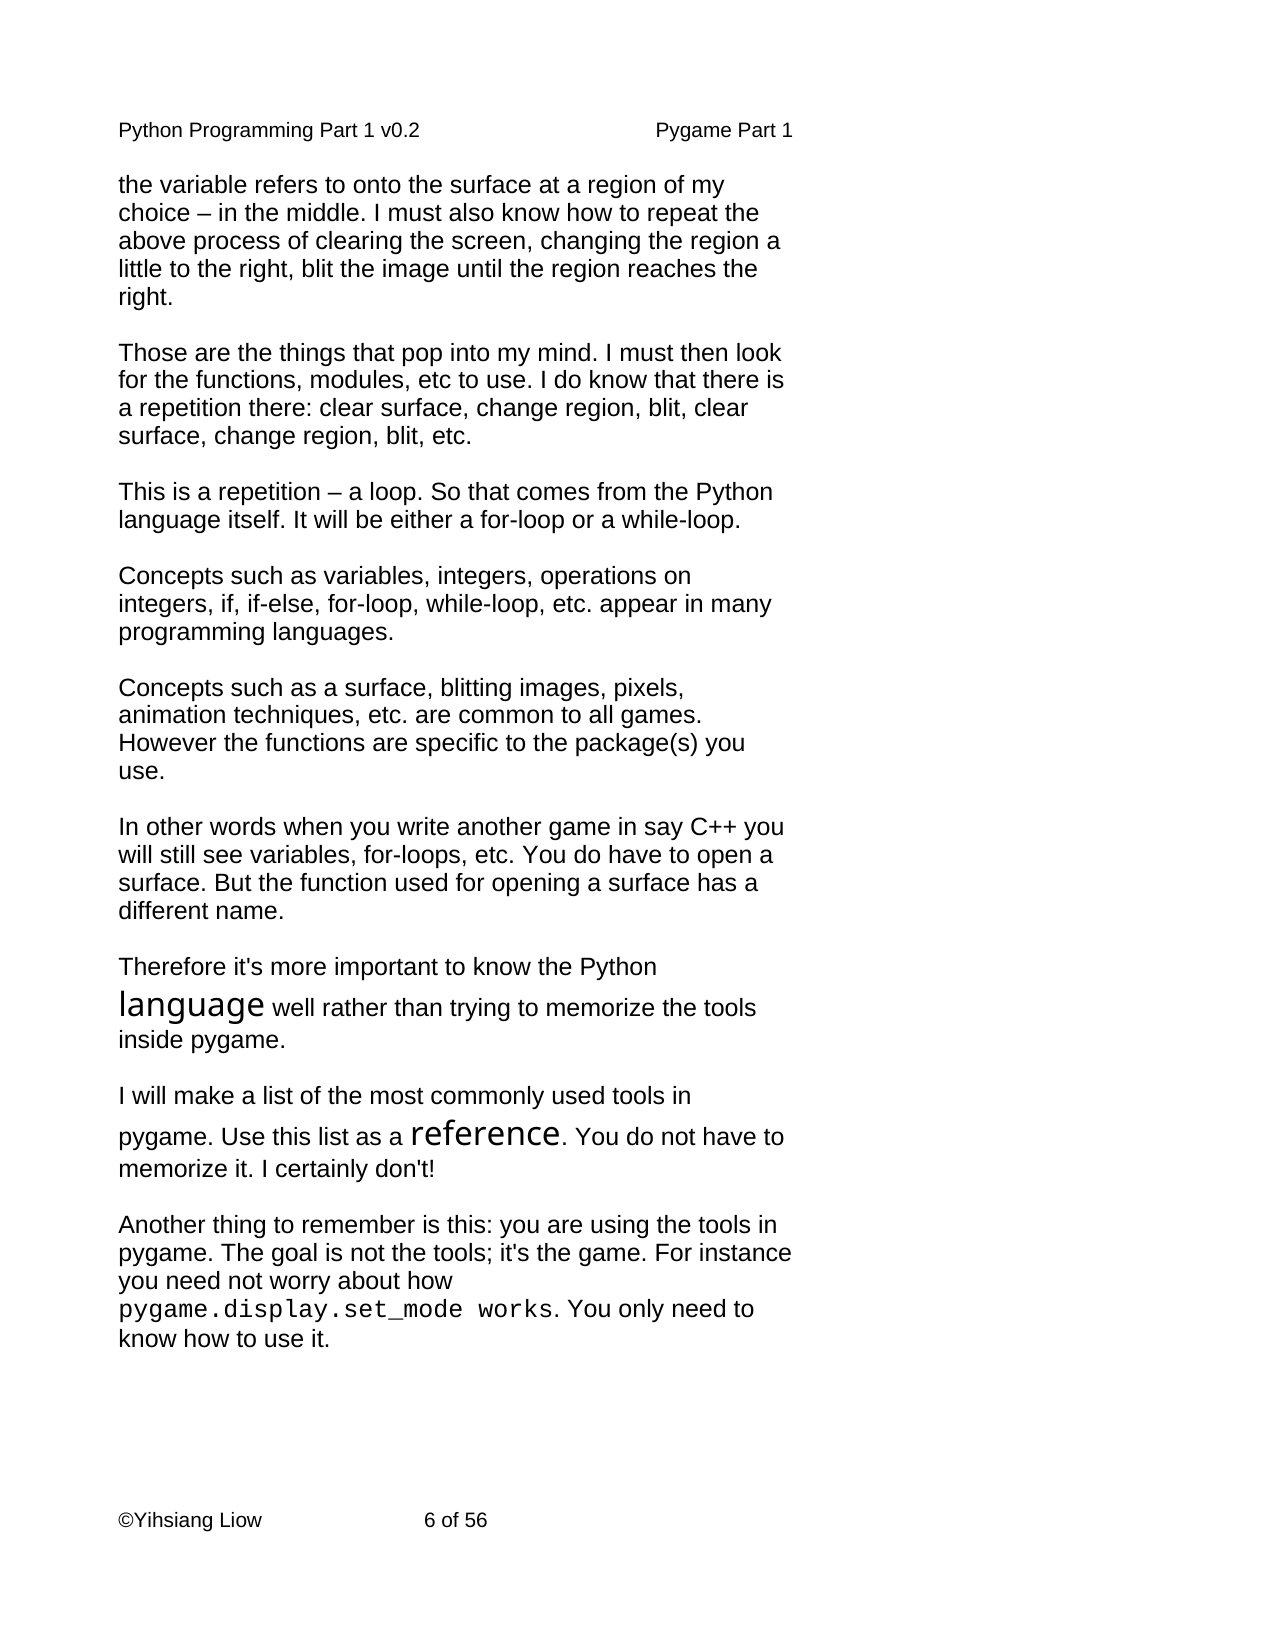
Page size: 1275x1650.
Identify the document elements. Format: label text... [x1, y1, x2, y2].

text Therefore it's more important to know the Python language well rather than trying to memorize the tools inside pygame. [118, 952, 793, 1054]
text I will make a list of the most commonly used tools in pygame. Use this list as a reference. You do not have to memorize it. I certainly don't! [118, 1082, 793, 1183]
text Concepts such as variables, integers, operations on integers, if, if-else, for-loop, while-loop, etc. appear in many programming languages. [118, 562, 793, 645]
text Those are the things that pop into my mind. I must then look for the functions, modules, etc to use. I do know that there is a repetition there: clear surface, change region, blit, clear surface, change region, blit, etc. [118, 338, 793, 450]
text This is a repetition – a loop. So that comes from the Python language itself. It will be either a for-loop or a while-loop. [118, 478, 793, 534]
text the variable refers to onto the surface at a region of my choice – in the middle. I must also know how to repeat the above process of clearing the screen, changing the region a little to the right, blit the image until the region reaches the right. [118, 171, 793, 310]
text In other words when you write another game in say C++ you will still see variables, for-loops, etc. You do have to open a surface. But the function used for opening a surface has a different name. [118, 813, 793, 924]
text Concepts such as a surface, blitting images, pixels, animation techniques, etc. are common to all games. However the functions are specific to the package(s) you use. [118, 673, 793, 785]
text Another thing to remember is this: you are using the tools in pygame. The goal is not the tools; it's the game. For instance you need not worry about how pygame.display.set_mode works. You only need to know how to use it. [118, 1211, 793, 1353]
